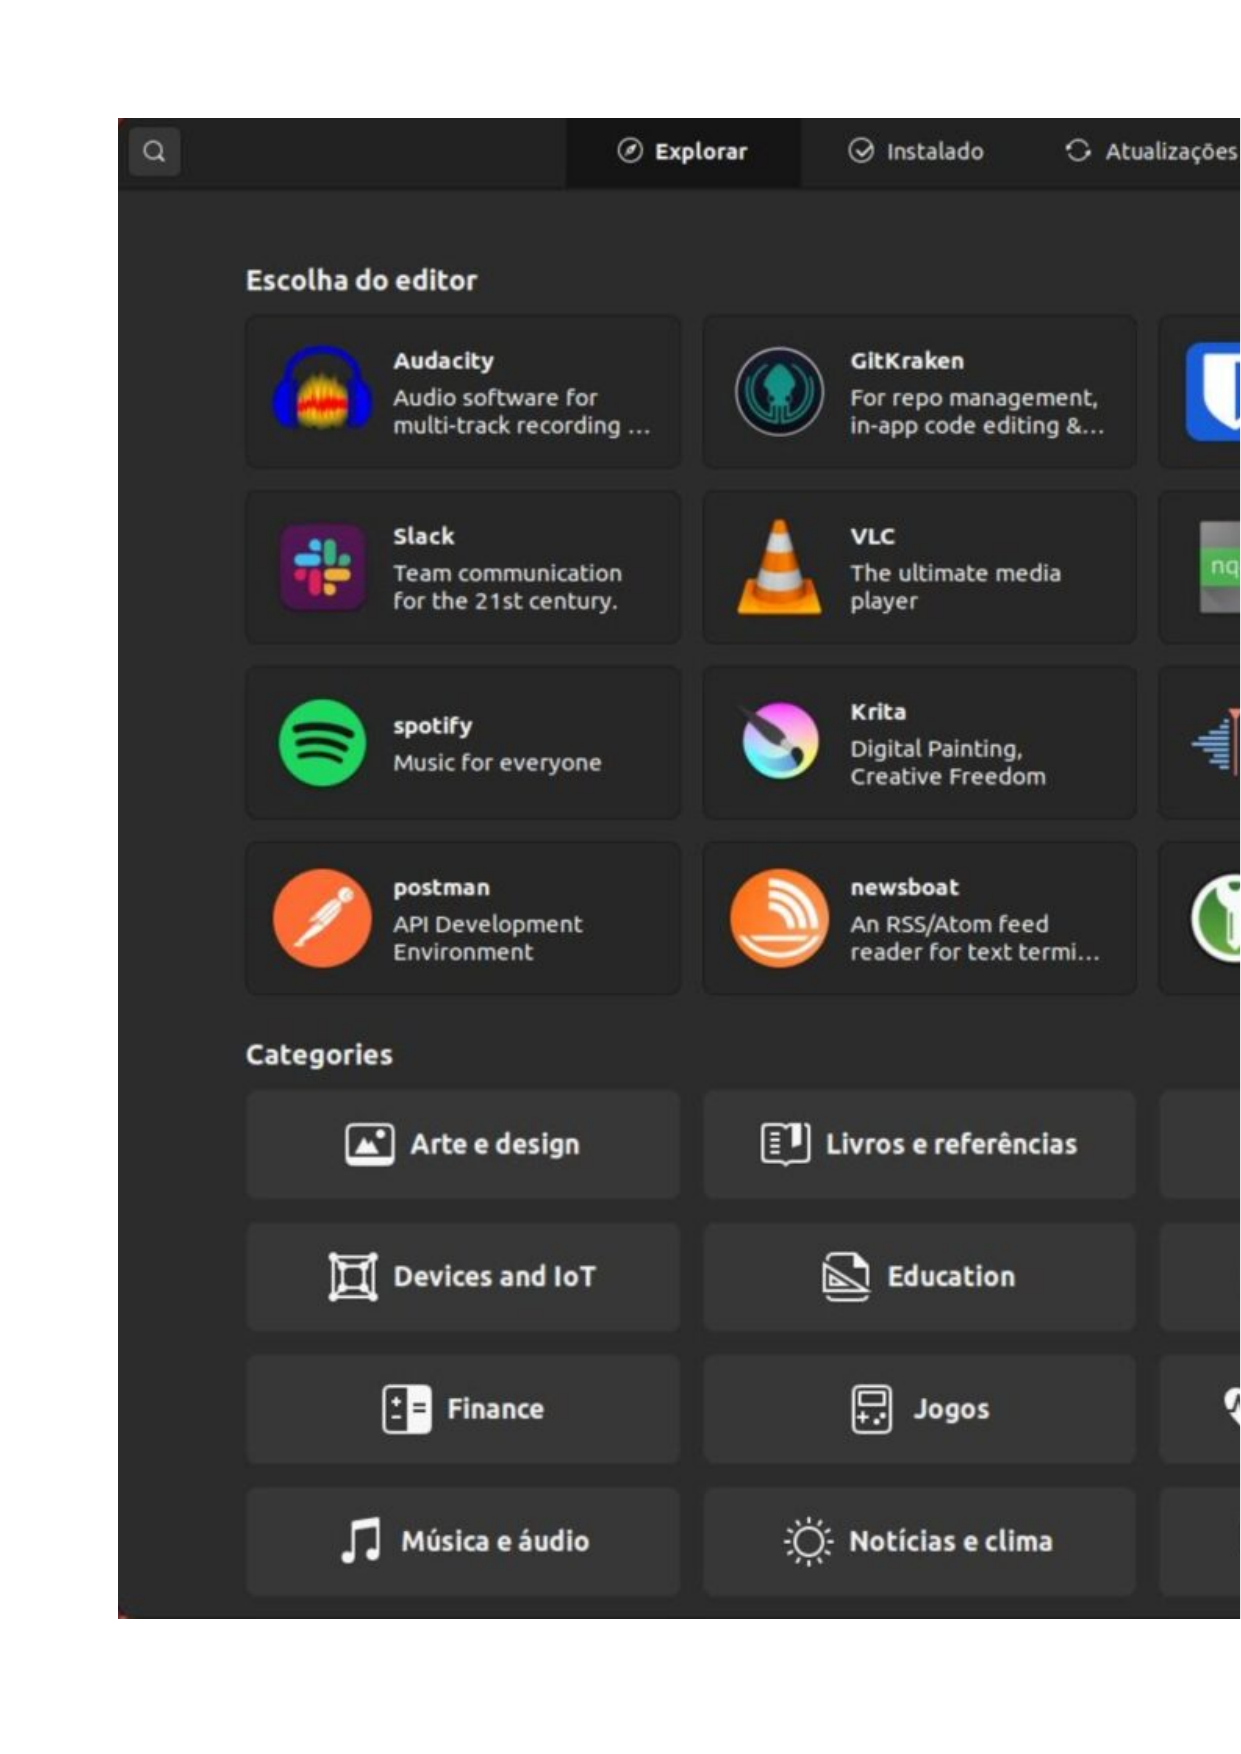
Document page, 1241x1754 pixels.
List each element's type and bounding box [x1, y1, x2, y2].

picture [118, 118, 1241, 1619]
